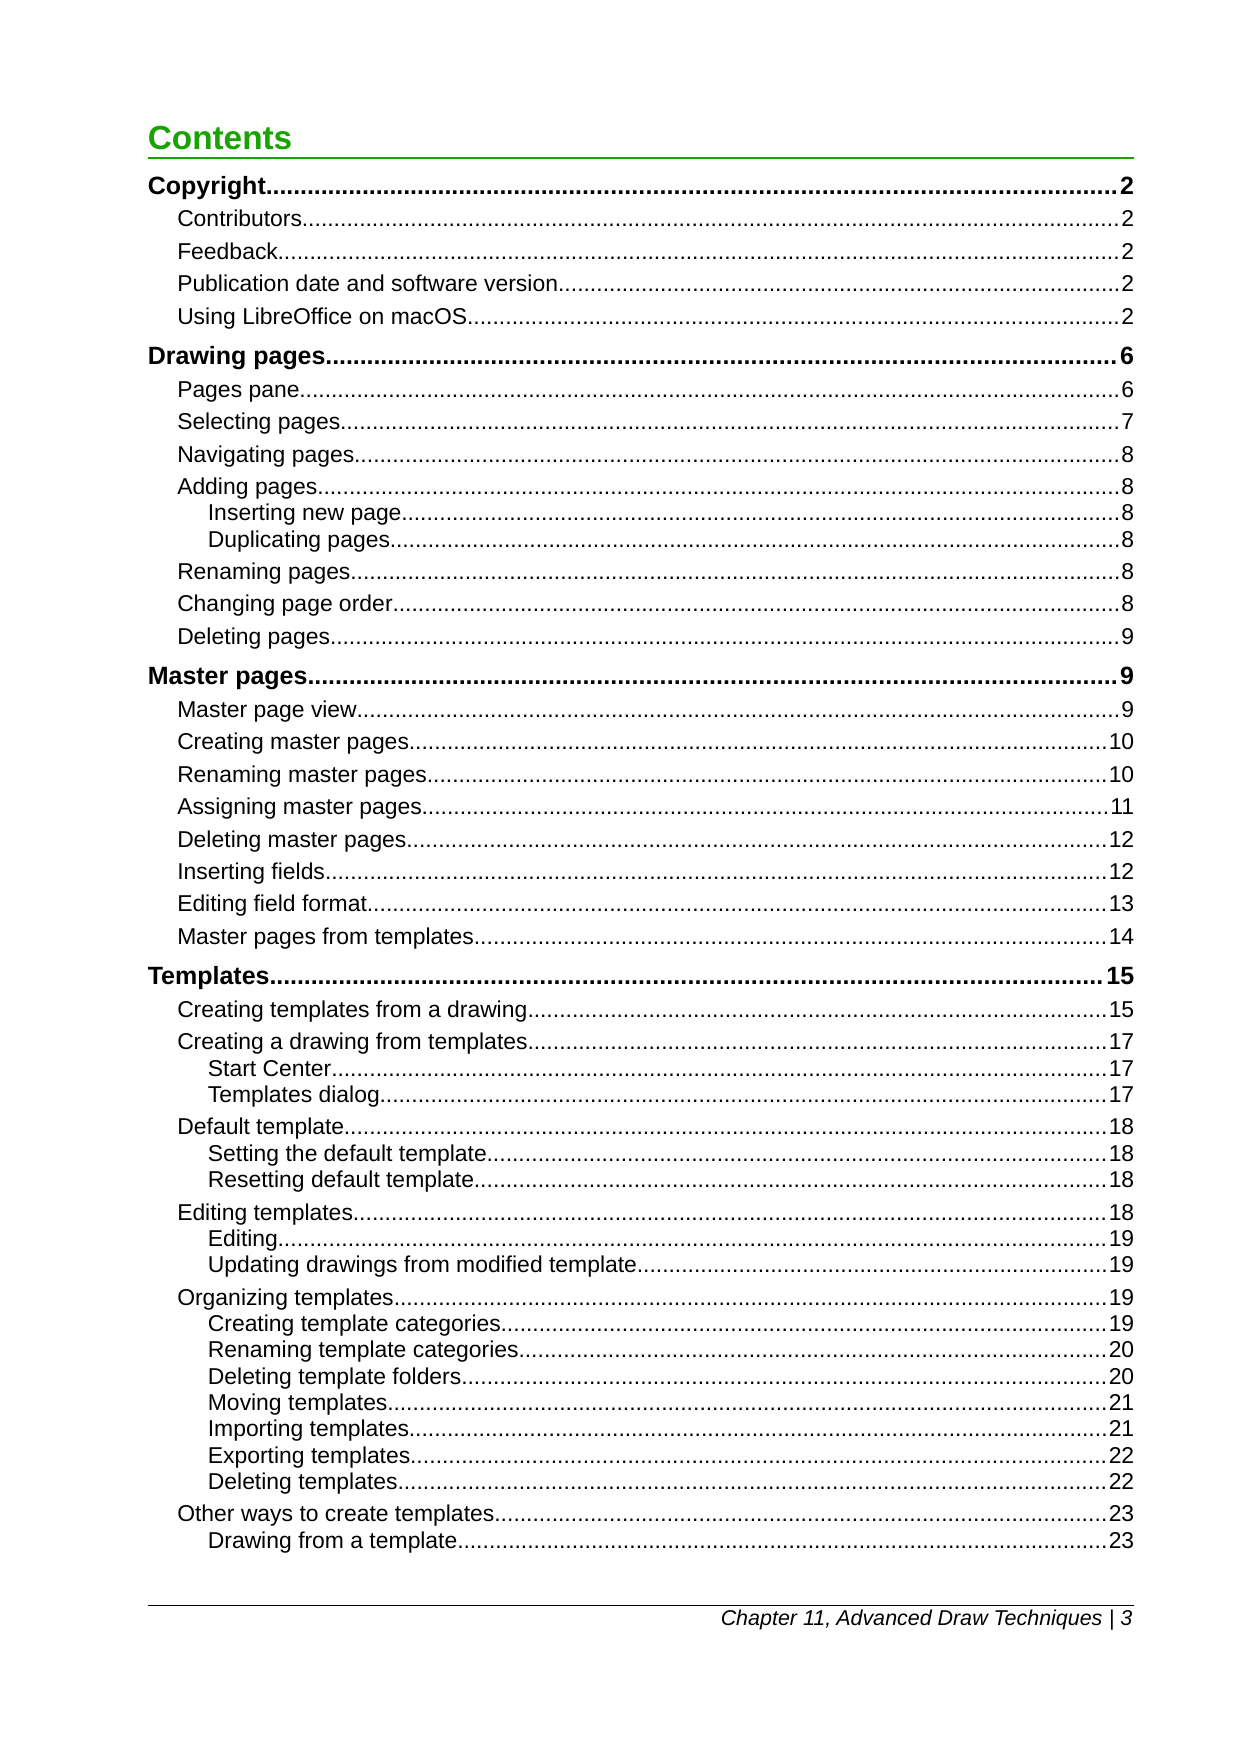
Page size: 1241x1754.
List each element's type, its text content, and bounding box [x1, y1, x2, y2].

text Assigning master pages 11 [177, 793, 1134, 819]
text Other ways to create templates 23 [177, 1500, 1134, 1527]
text Deleting template folders 20 [208, 1363, 1134, 1389]
text Templates 15 [148, 961, 1134, 990]
text Setting the default template 18 [208, 1140, 1134, 1166]
text Creating template categories 19 [208, 1310, 1134, 1336]
text Organizing templates 19 [177, 1283, 1134, 1310]
text Inserting fields 12 [177, 858, 1134, 884]
text Updating drawings from modified template 19 [208, 1251, 1134, 1277]
text Pages pane 6 [177, 376, 1134, 402]
text Changing page order 8 [177, 590, 1134, 617]
text Templates dialog 17 [208, 1081, 1134, 1107]
text Renaming pages 8 [177, 558, 1134, 584]
text Contributors 2 [177, 205, 1134, 232]
text Copyright 2 [148, 171, 1134, 199]
text Master pages from templates 14 [177, 923, 1134, 949]
text Moving templates 21 [208, 1389, 1134, 1415]
text Duplicating pages 8 [208, 526, 1134, 552]
text Default template 18 [177, 1113, 1134, 1140]
text Importing templates 21 [208, 1415, 1134, 1442]
text Creating master pages 10 [177, 728, 1134, 755]
text Master pages 9 [148, 661, 1134, 690]
text Deleting master pages 12 [177, 826, 1134, 852]
text Using LibreOffice on macOS 2 [177, 303, 1134, 329]
text Creating a drawing from templates 17 [177, 1028, 1134, 1054]
text Adding pages 8 [177, 473, 1134, 499]
text Resetting default template 18 [208, 1166, 1134, 1192]
text Editing field format 13 [177, 890, 1134, 917]
text Exporting templates 22 [208, 1442, 1134, 1468]
text Drawing pages 6 [148, 341, 1134, 370]
text Editing templates 18 [177, 1198, 1134, 1225]
text Navigating pages 8 [177, 441, 1134, 467]
text Drawing from a template 23 [208, 1527, 1134, 1553]
text Feedback 2 [177, 238, 1134, 264]
text Deleting pages 9 [177, 623, 1134, 649]
text Selecting pages 7 [177, 408, 1134, 434]
text Start Center 17 [208, 1054, 1134, 1081]
subtitle Contents [148, 118, 1134, 157]
text Renaming master pages 10 [177, 761, 1134, 787]
text Publication date and software version 2 [177, 270, 1134, 297]
text Renaming template categories 20 [208, 1336, 1134, 1363]
text Inserting new page 8 [208, 499, 1134, 526]
text Deleting templates 22 [208, 1468, 1134, 1494]
text Editing 19 [208, 1225, 1134, 1251]
text Master page view 9 [177, 696, 1134, 722]
text Creating templates from a drawing 15 [177, 996, 1134, 1022]
